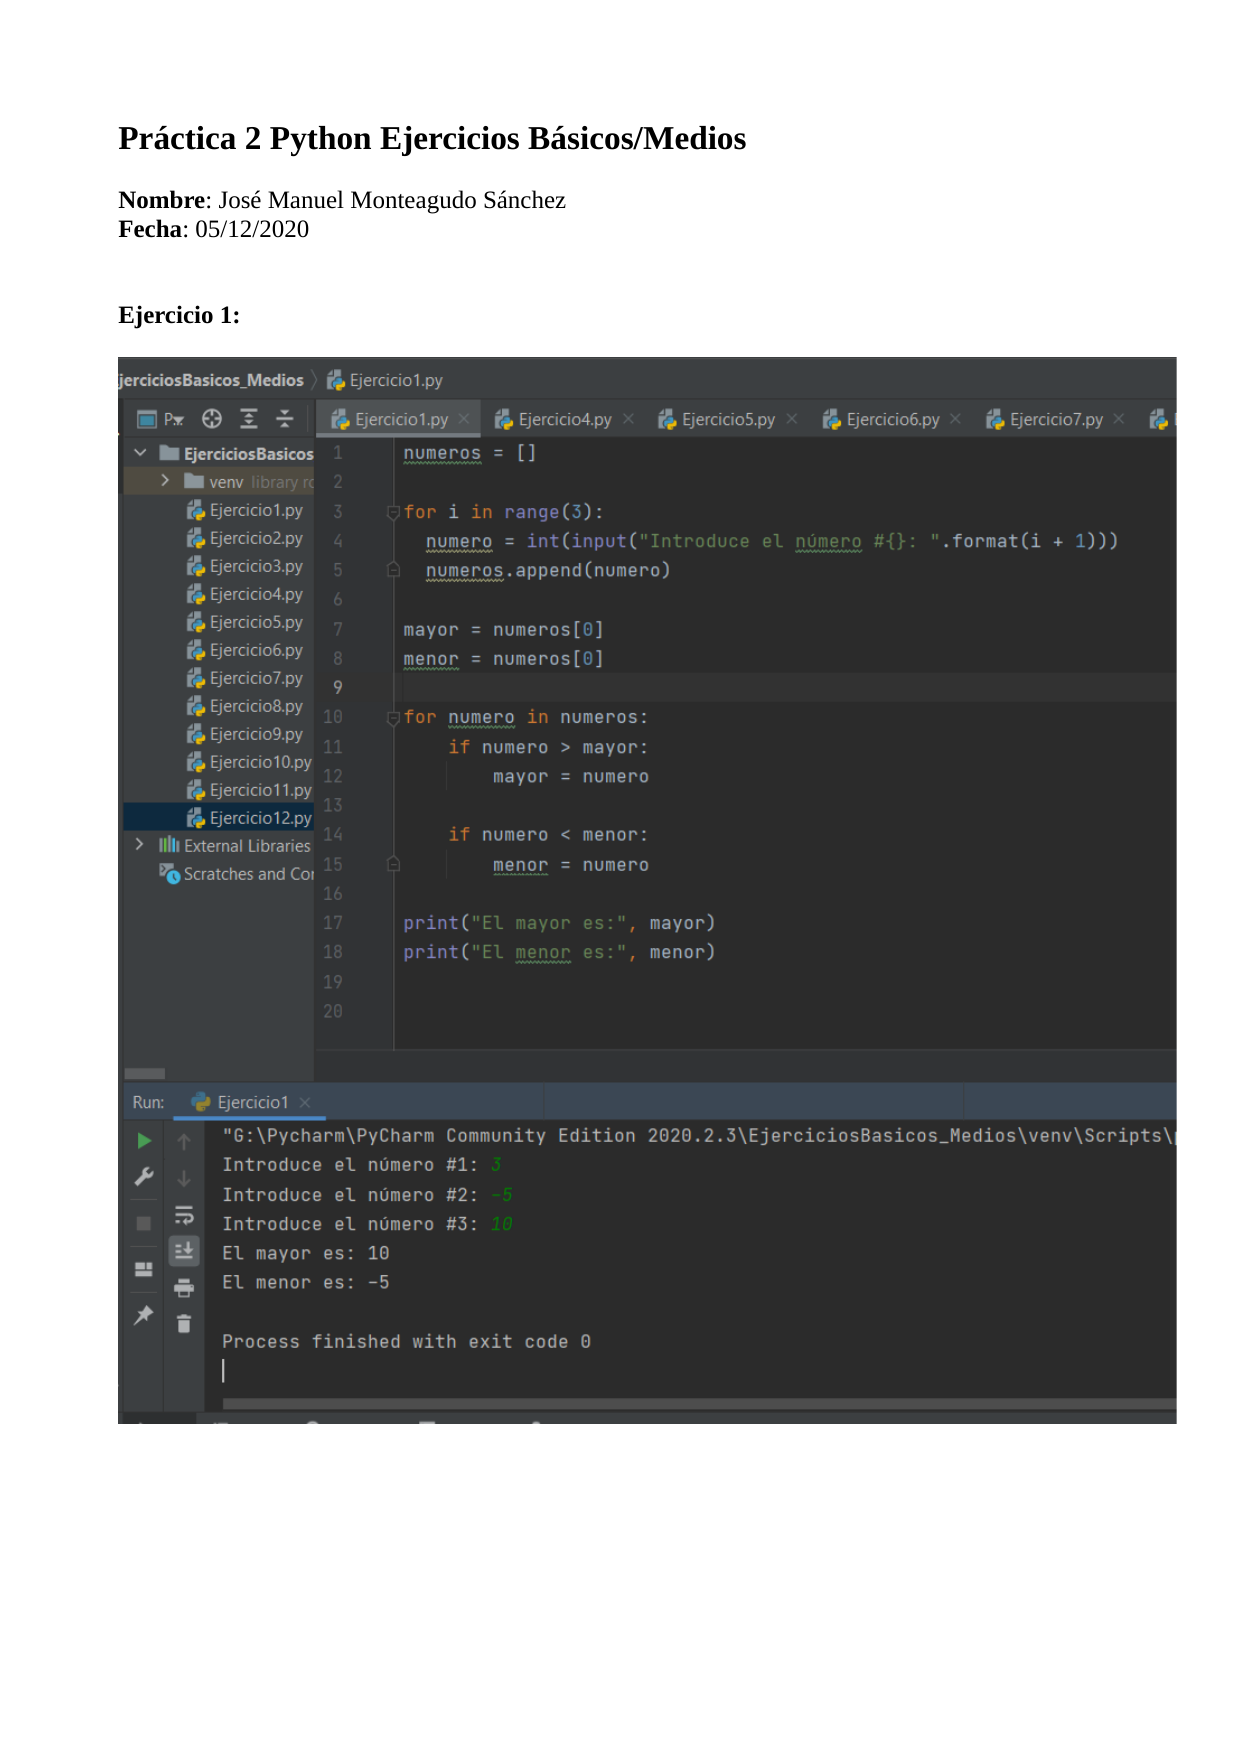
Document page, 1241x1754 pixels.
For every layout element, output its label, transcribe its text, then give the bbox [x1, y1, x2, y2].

text Nombre: José Manuel Monteagudo Sánchez [118, 185, 1122, 214]
text Práctica 2 Python Ejercicios Básicos/Medios [118, 118, 1122, 156]
text Fecha: 05/12/2020 [118, 214, 1122, 243]
text Ejercicio 1: [118, 300, 1122, 329]
picture [118, 357, 1177, 1424]
